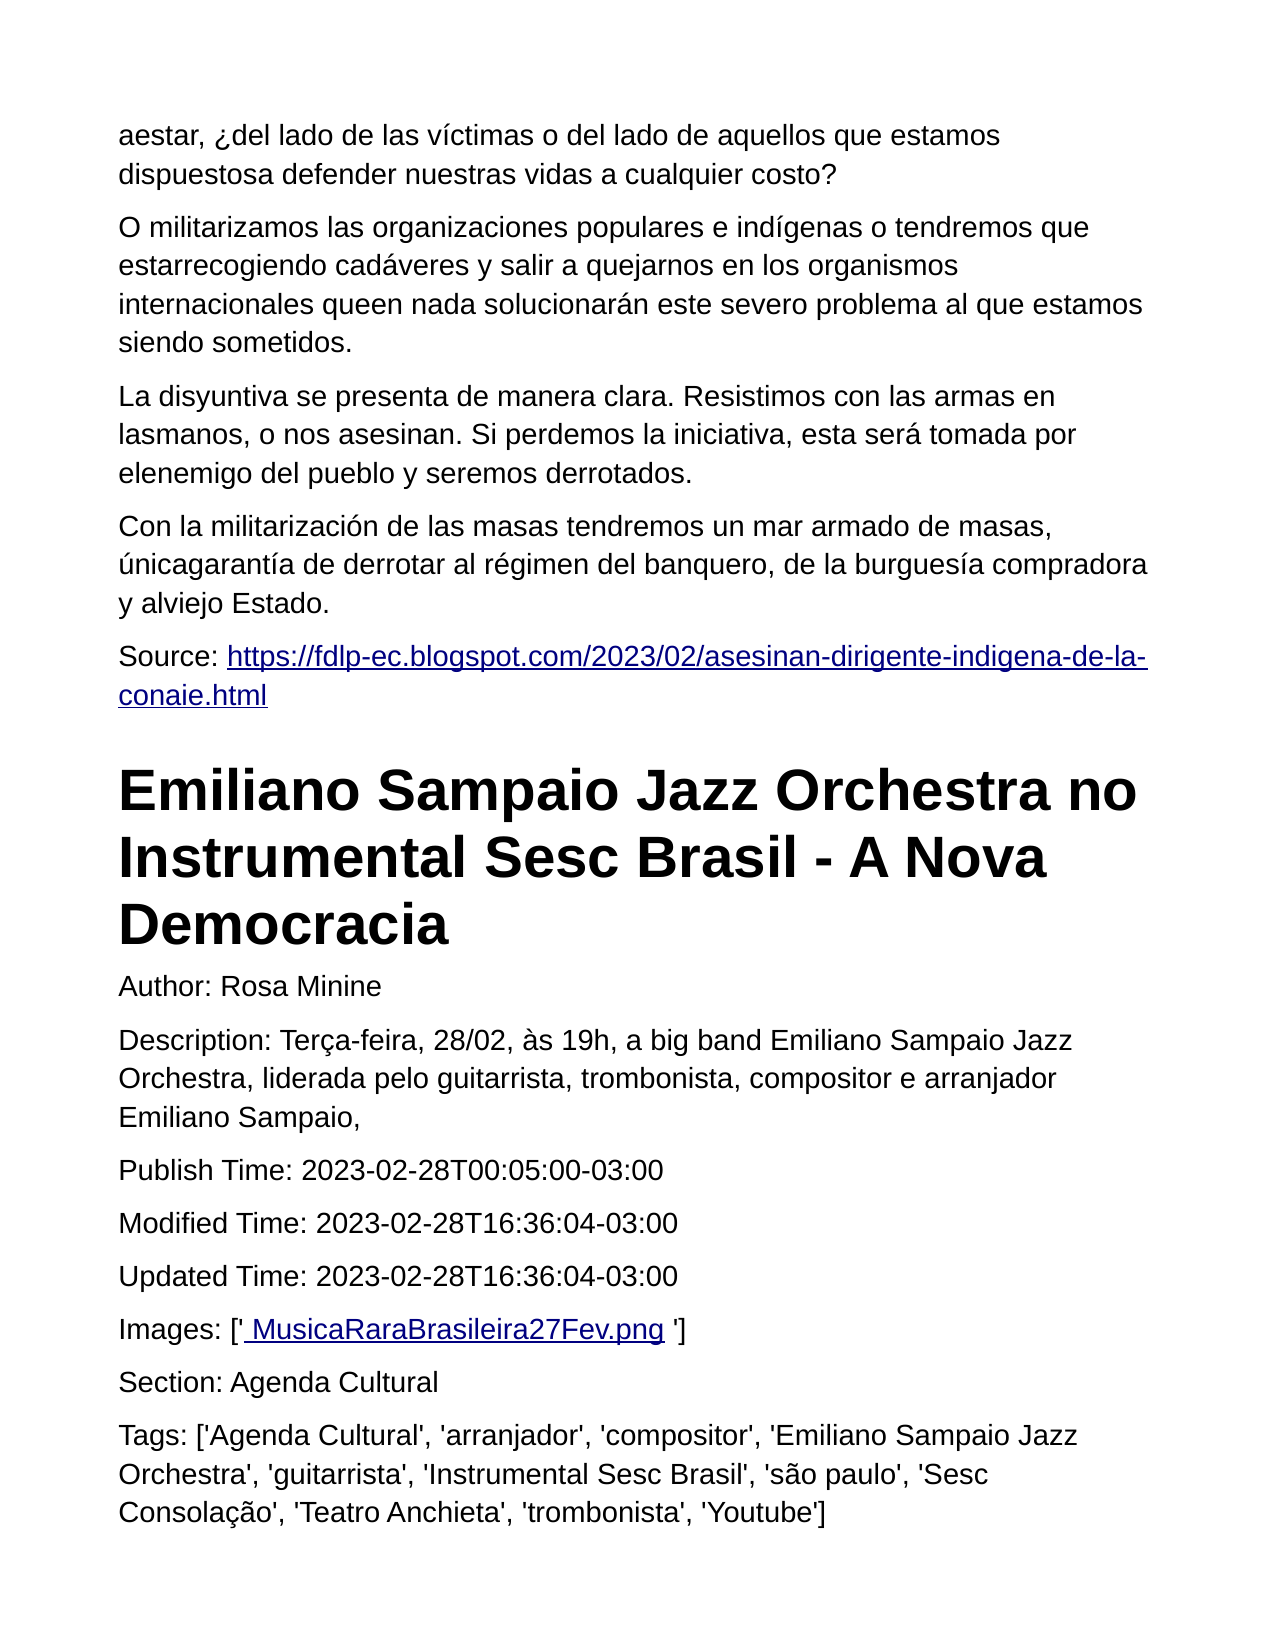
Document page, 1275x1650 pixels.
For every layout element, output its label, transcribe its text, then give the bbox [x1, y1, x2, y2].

text Description: Terça-feira, 28/02, às 19h, a big band Emiliano Sampaio Jazz Orchestra, liderada pelo guitarrista, trombonista, compositor e arranjador Emiliano Sampaio, [118, 1022, 1157, 1133]
text Author: Rosa Minine [118, 969, 1157, 1003]
subtitle Emiliano Sampaio Jazz Orchestra no Instrumental Sesc Brasil - A Nova Democracia [118, 756, 1157, 957]
text Updated Time: 2023-02-28T16:36:04-03:00 [118, 1259, 1157, 1292]
text La disyuntiva se presenta de manera clara. Resistimos con las armas en lasmanos, o nos asesinan. Si perdemos la iniciativa, esta será tomada por elenemigo del pueblo y seremos derrotados. [118, 378, 1157, 489]
text Publish Time: 2023-02-28T00:05:00-03:00 [118, 1153, 1157, 1186]
text O militarizamos las organizaciones populares e indígenas o tendremos que estarrecogiendo cadáveres y salir a quejarnos en los organismos internacionales queen nada solucionarán este severo problema al que estamos siendo sometidos. [118, 210, 1157, 359]
text Source: https://fdlp-ec.blogspot.com/2023/02/asesinan-dirigente-indigena-de-la-conaie.html [118, 639, 1157, 711]
text Tags: ['Agenda Cultural', 'arranjador', 'compositor', 'Emiliano Sampaio Jazz Orchestra', 'guitarrista', 'Instrumental Sesc Brasil', 'são paulo', 'Sesc Consolação', 'Teatro Anchieta', 'trombonista', 'Youtube'] [118, 1418, 1157, 1529]
text Modified Time: 2023-02-28T16:36:04-03:00 [118, 1206, 1157, 1239]
text Images: [' MusicaRaraBrasileira27Fev.png '] [118, 1312, 1157, 1346]
text Con la militarización de las masas tendremos un mar armado de masas, únicagarantía de derrotar al régimen del banquero, de la burguesía compradora y alviejo Estado. [118, 509, 1157, 619]
text aestar, ¿del lado de las víctimas o del lado de aquellos que estamos dispuestosa defender nuestras vidas a cualquier costo? [118, 118, 1157, 190]
text Section: Agenda Cultural [118, 1365, 1157, 1399]
